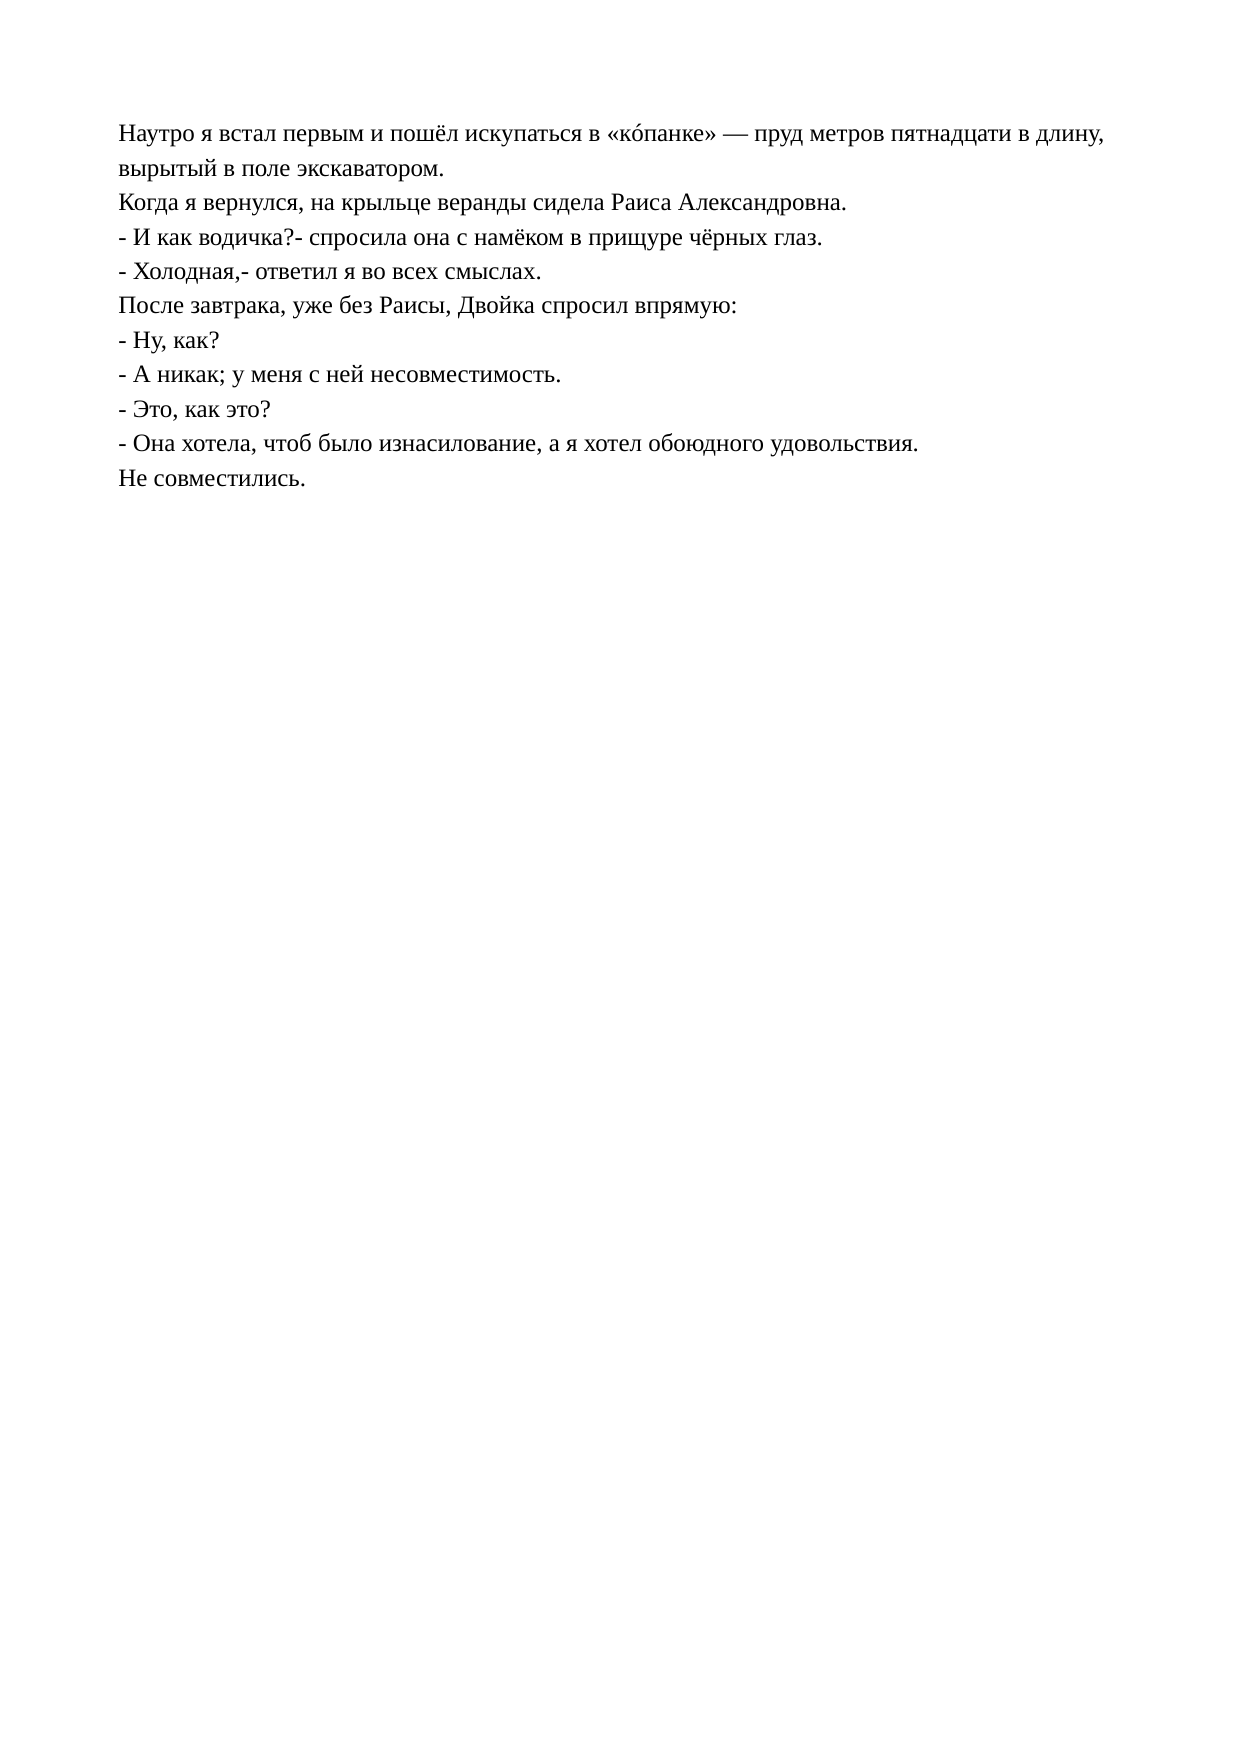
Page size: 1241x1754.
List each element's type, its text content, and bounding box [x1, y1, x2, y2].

text - Это, как это? [118, 394, 1122, 423]
text - И как водичка?- спросила она с намёком в прищуре чёрных глаз. [118, 222, 1122, 250]
text Не совместились. [118, 463, 1122, 492]
text Когда я вернулся, на крыльце веранды сидела Раиса Александровна. [118, 187, 1122, 216]
text После завтрака, уже без Раисы, Двойка спросил впрямую: [118, 291, 1122, 319]
text - Она хотела, чтоб было изнасилование, а я хотел обоюдного удовольствия. [118, 428, 1122, 457]
text - Ну, как? [118, 325, 1122, 354]
text - Холодная,- ответил я во всех смыслах. [118, 256, 1122, 285]
text - А никак; у меня с ней несовместимость. [118, 359, 1122, 388]
text Наутро я встал первым и пошёл искупаться в «кóпанке» — пруд метров пятнадцати в длину, вырытый в поле экскаватором. [118, 118, 1122, 181]
